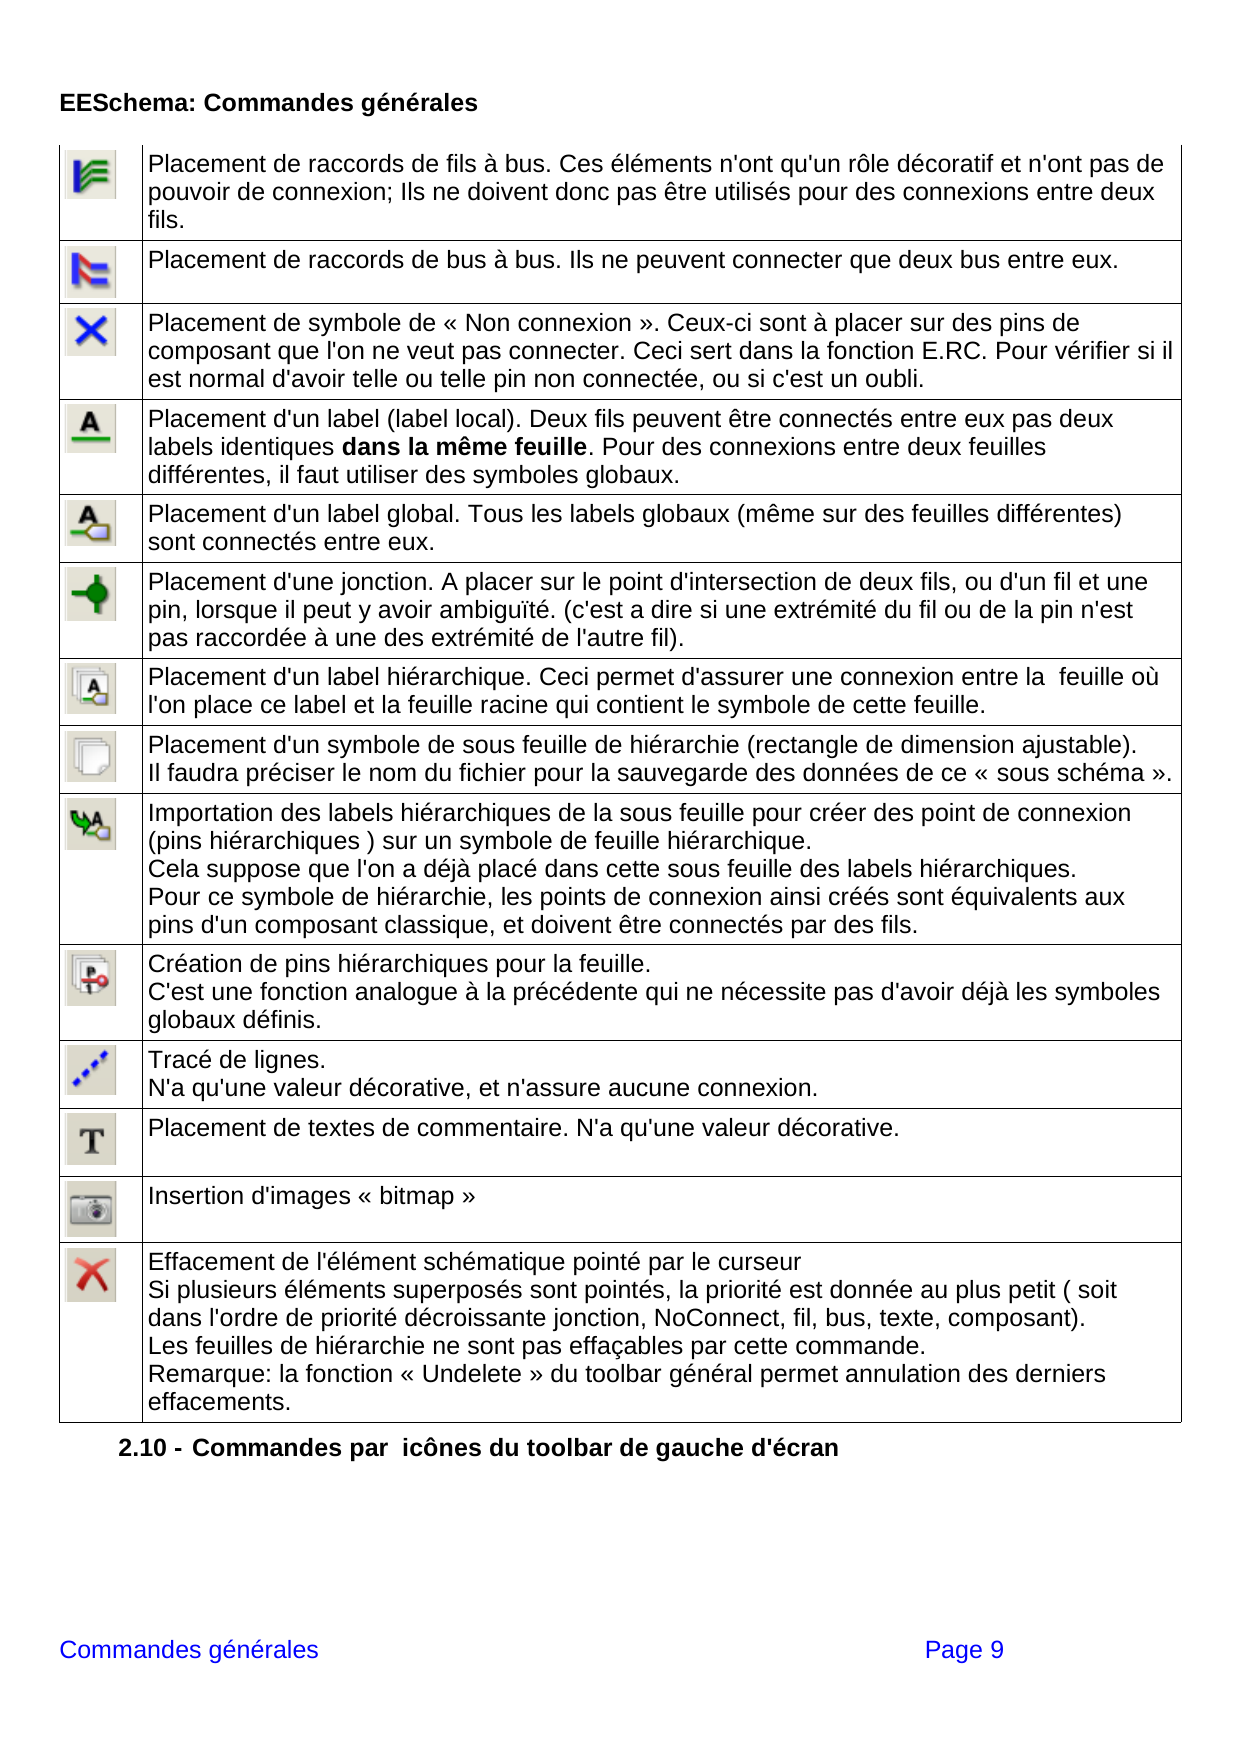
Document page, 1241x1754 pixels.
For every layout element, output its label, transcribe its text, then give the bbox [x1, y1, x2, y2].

picture [64, 1181, 117, 1237]
table_cell Création de pins hiérarchiques pour la feuille. C'est une fonction analogue à la précédente qui ne nécessite pas d'avoir déjà les symboles globaux définis. [143, 945, 1181, 1040]
picture [64, 308, 117, 356]
picture [64, 500, 117, 546]
table_cell [60, 145, 142, 240]
table_cell Placement de textes de commentaire. N'a qu'une valeur décorative. [143, 1109, 1181, 1176]
table_cell Placement d'un label global. Tous les labels globaux (même sur des feuilles différentes) sont connectés entre eux. [143, 495, 1181, 562]
table_cell Importation des labels hiérarchiques de la sous feuille pour créer des point de connexion (pins hiérarchiques ) sur un symbole de feuille hiérarchique. Cela suppose que l'on a déjà placé dans cette sous feuille des labels hiérarchiques. Pour ce symbole de hiérarchie, les points de connexion ainsi créés sont équivalents aux pins d'un composant classique, et doivent être connectés par des fils. [143, 794, 1181, 944]
table_cell [60, 495, 142, 562]
table_cell [60, 659, 142, 725]
table_cell Placement d'une jonction. A placer sur le point d'intersection de deux fils, ou d'un fil et une pin, lorsque il peut y avoir ambiguïté. (c'est a dire si une extrémité du fil ou de la pin n'est pas raccordée à une des extrémité de l'autre fil). [143, 563, 1181, 658]
picture [64, 567, 117, 621]
table_cell [60, 400, 142, 494]
table_cell Placement d'un symbole de sous feuille de hiérarchie (rectangle de dimension ajustable). Il faudra préciser le nom du fichier pour la sauvegarde des données de ce « sous schéma ». [143, 726, 1181, 793]
table_cell [60, 945, 142, 1040]
table_cell Placement de symbole de « Non connexion ». Ceux-ci sont à placer sur des pins de composant que l'on ne veut pas connecter. Ceci sert dans la fonction E.RC. Pour vérifier si il est normal d'avoir telle ou telle pin non connectée, ou si c'est un oubli. [143, 304, 1181, 399]
table_cell [60, 563, 142, 658]
picture [64, 731, 117, 782]
table_cell [60, 241, 142, 303]
picture [64, 246, 117, 298]
table_cell [60, 1177, 142, 1242]
table_cell [60, 794, 142, 944]
table_cell [60, 1243, 142, 1422]
picture [64, 404, 117, 453]
picture [64, 1113, 117, 1165]
picture [64, 950, 117, 1006]
table_cell Placement d'un label hiérarchique. Ceci permet d'assurer une connexion entre la feuille où l'on place ce label et la feuille racine qui contient le symbole de cette feuille. [143, 659, 1181, 725]
table_cell Insertion d'images « bitmap » [143, 1177, 1181, 1242]
subtitle Commandes par icônes du toolbar de gauche d'écran [118, 1434, 1181, 1462]
picture [64, 150, 117, 199]
table_cell Effacement de l'élément schématique pointé par le curseur Si plusieurs éléments superposés sont pointés, la priorité est donnée au plus petit ( soit dans l'ordre de priorité décroissante jonction, NoConnect, fil, bus, texte, composant). Les feuilles de hiérarchie ne sont pas effaçables par cette commande. Remarque: la fonction « Undelete » du toolbar général permet annulation des derniers effacements. [143, 1243, 1181, 1422]
table_cell Placement d'un label (label local). Deux fils peuvent être connectés entre eux pas deux labels identiques dans la même feuille. Pour des connexions entre deux feuilles différentes, il faut utiliser des symboles globaux. [143, 400, 1181, 494]
table_cell [60, 304, 142, 399]
table_cell [60, 726, 142, 793]
table_cell Tracé de lignes. N'a qu'une valeur décorative, et n'assure aucune connexion. [143, 1041, 1181, 1108]
picture [64, 1248, 117, 1302]
picture [64, 1045, 117, 1095]
table_cell Placement de raccords de fils à bus. Ces éléments n'ont qu'un rôle décoratif et n'ont pas de pouvoir de connexion; Ils ne doivent donc pas être utilisés pour des connexions entre deux fils. [143, 145, 1181, 240]
picture [64, 663, 117, 714]
picture [64, 798, 117, 850]
table_cell Placement de raccords de bus à bus. Ils ne peuvent connecter que deux bus entre eux. [143, 241, 1181, 303]
table_cell [60, 1109, 142, 1176]
table_cell [60, 1041, 142, 1108]
